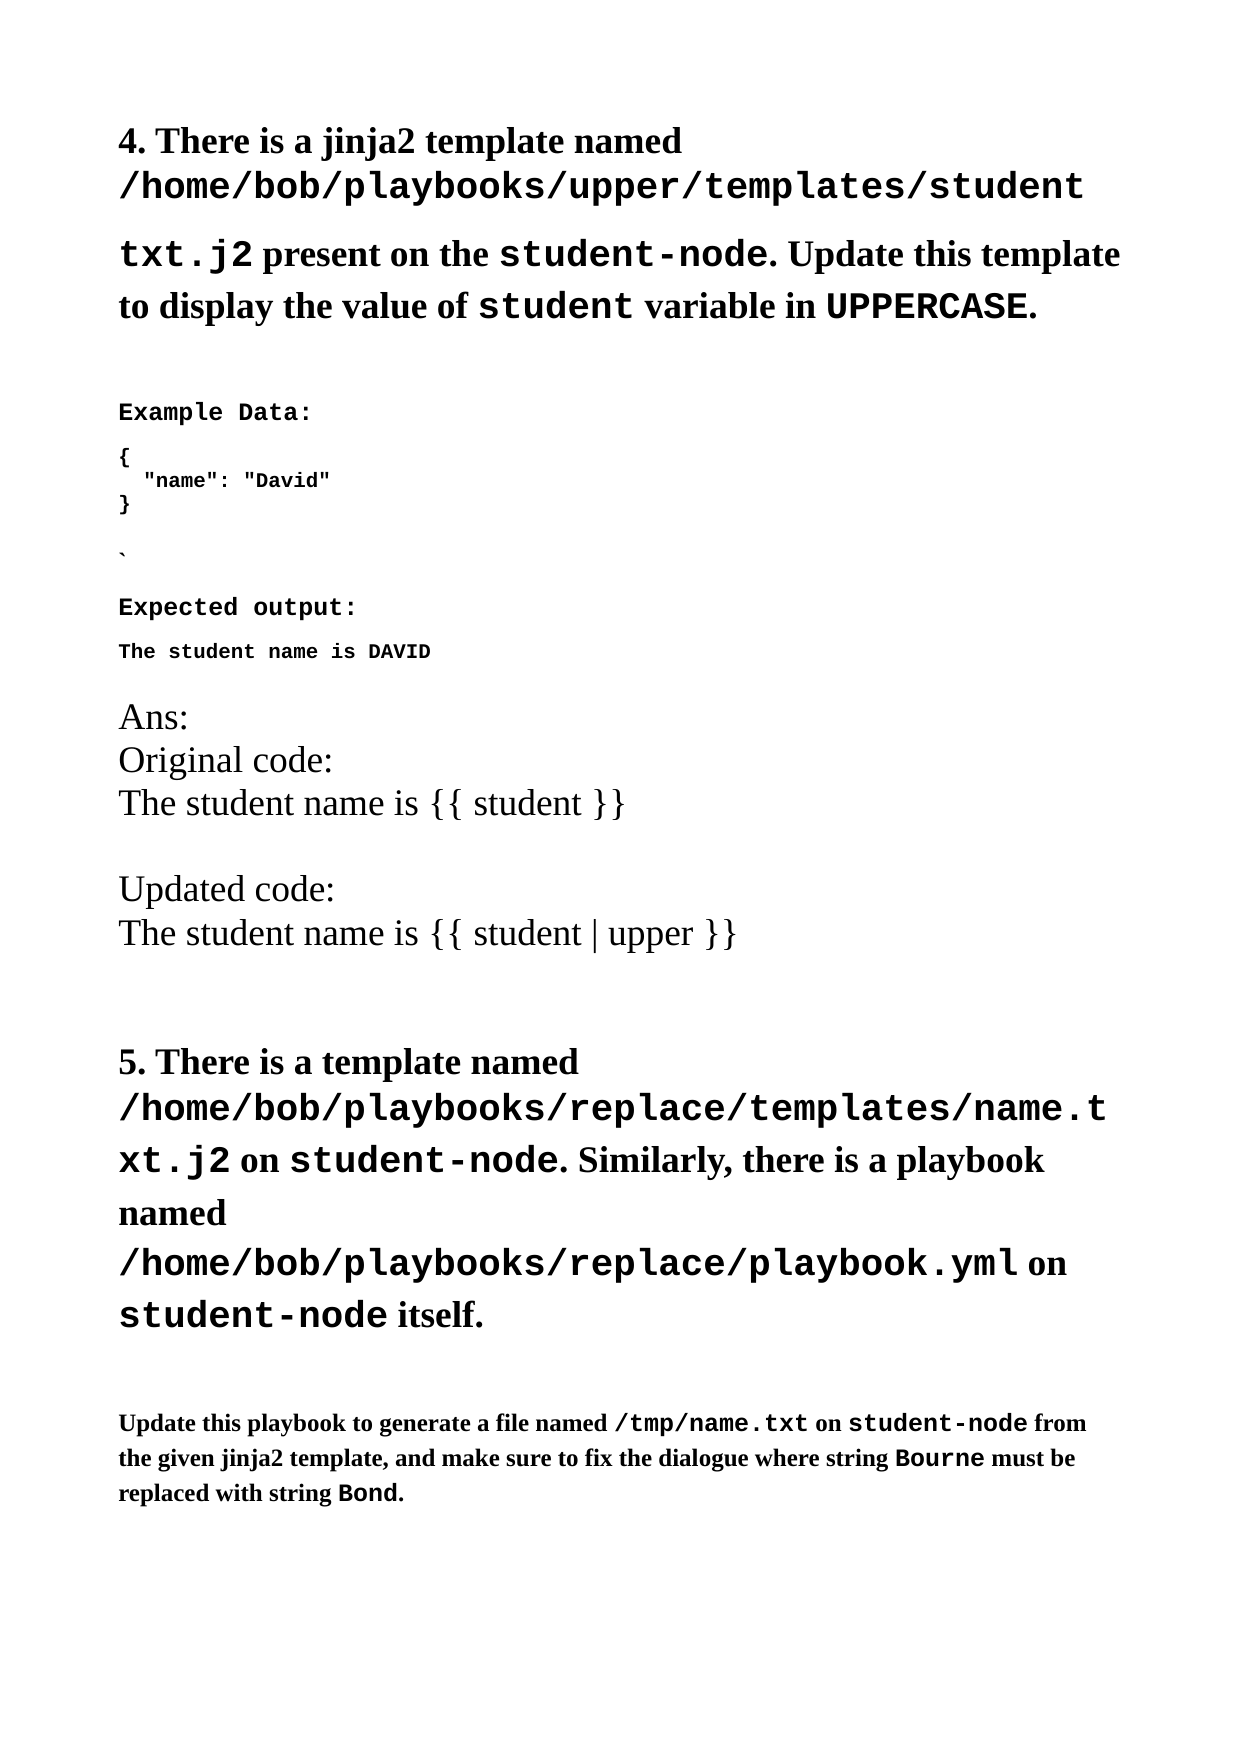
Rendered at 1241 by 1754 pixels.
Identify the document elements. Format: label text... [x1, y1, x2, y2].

text Updated code: [118, 867, 1122, 910]
text Update this playbook to generate a file named /tmp/name.txt on student-node from the given jinja2 template, and make sure to fix the dialogue where string Bourne must be replaced with string Bond. [118, 1408, 1122, 1509]
text Expected output: [118, 594, 1122, 622]
text { [118, 446, 1122, 470]
text txt.j2 present on the student-node. Update this template to display the value of student variable in UPPERCASE. [118, 231, 1122, 330]
text The student name is {{ student }} [118, 781, 1122, 824]
text Ans: [118, 694, 1122, 737]
text 5. There is a template named /home/bob/playbooks/replace/templates/name.txt.j2 on student-node. Similarly, there is a playbook named /home/bob/playbooks/replace/playbook.yml on student-node itself. [118, 1039, 1122, 1339]
text The student name is {{ student | upper }} [118, 910, 1122, 953]
text } [118, 493, 1122, 517]
text The student name is DAVID [118, 641, 1122, 665]
text 4. There is a jinja2 template named /home/bob/playbooks/upper/templates/student [118, 118, 1122, 210]
text Original code: [118, 737, 1122, 781]
text Example Data: [118, 399, 1122, 427]
text "name": "David" [118, 470, 1122, 493]
text ` [118, 547, 1122, 575]
